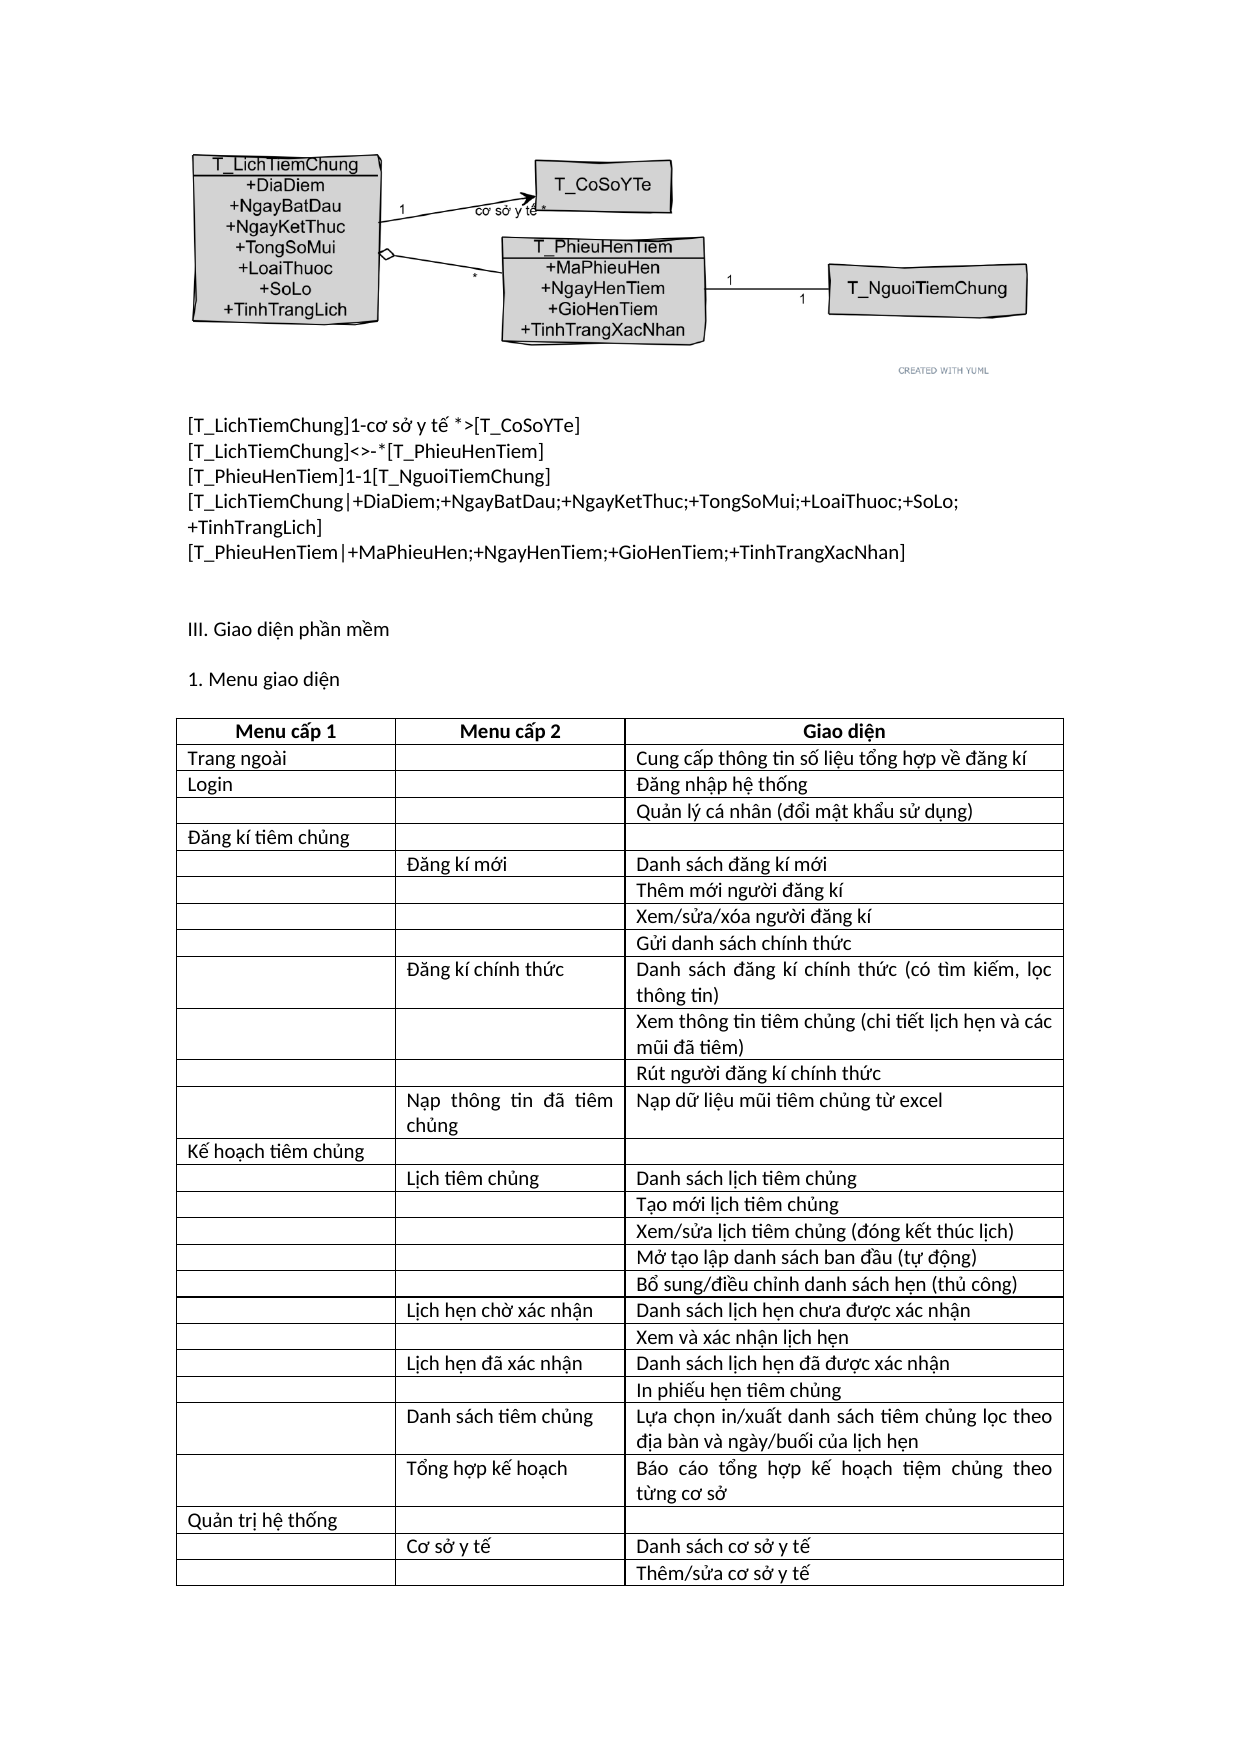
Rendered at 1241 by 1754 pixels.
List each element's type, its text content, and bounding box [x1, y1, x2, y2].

text [T_LichTiemChung]1-cơ sở y tế *>[T_CoSoYTe] [187, 412, 1053, 438]
table_cell [177, 1245, 395, 1270]
table_cell [177, 1271, 395, 1296]
table_cell [396, 1192, 624, 1217]
table_cell [396, 1218, 624, 1243]
table_cell [177, 798, 395, 823]
table_cell [177, 1218, 395, 1243]
table_cell [177, 1534, 395, 1559]
table_cell Kế hoạch tiêm chủng [177, 1139, 395, 1164]
table_cell Danh sách tiêm chủng [396, 1403, 624, 1454]
table_cell Xem thông tin tiêm chủng (chi tiết lịch hẹn và các mũi đã tiêm) [626, 1009, 1063, 1059]
table_cell Lịch tiêm chủng [396, 1165, 624, 1191]
table_cell [396, 1507, 624, 1532]
table_cell Danh sách lịch hẹn chưa được xác nhận [626, 1298, 1063, 1323]
table_cell [177, 1350, 395, 1376]
table_cell [177, 1560, 395, 1585]
table_cell [626, 1507, 1063, 1532]
table_cell Login [177, 771, 395, 797]
table_cell Nạp thông tin đã tiêm chủng [396, 1087, 624, 1138]
table_cell Danh sách đăng kí chính thức (có tìm kiếm, lọc thông tin) [626, 957, 1063, 1007]
table_cell [396, 1009, 624, 1059]
table_cell [396, 745, 624, 770]
table_cell [177, 1298, 395, 1323]
table_cell Tạo mới lịch tiêm chủng [626, 1192, 1063, 1217]
table_cell [396, 1060, 624, 1086]
table_cell [396, 824, 624, 850]
table_cell Danh sách đăng kí mới [626, 851, 1063, 876]
table_cell [177, 1192, 395, 1217]
table_cell [177, 1087, 395, 1138]
table_cell Đăng kí chính thức [396, 957, 624, 1007]
list Giao diện phần mềm [187, 616, 1053, 641]
table_cell [177, 1455, 395, 1506]
table_cell In phiếu hẹn tiêm chủng [626, 1377, 1063, 1402]
table_header Menu cấp 2 [396, 719, 624, 744]
table_cell Lựa chọn in/xuất danh sách tiêm chủng lọc theo địa bàn và ngày/buối của lịch hẹn [626, 1403, 1063, 1454]
table_cell [177, 1009, 395, 1059]
table_cell [177, 1060, 395, 1086]
table_cell [177, 877, 395, 903]
table_cell Danh sách lịch tiêm chủng [626, 1165, 1063, 1191]
table_cell [177, 957, 395, 1007]
table_cell Quản lý cá nhân (đổi mật khẩu sử dụng) [626, 798, 1063, 823]
table_cell Danh sách cơ sở y tế [626, 1534, 1063, 1559]
table_header Menu cấp 1 [177, 719, 395, 744]
table_cell [396, 930, 624, 956]
table_cell Xem và xác nhận lịch hẹn [626, 1324, 1063, 1349]
text [T_LichTiemChung|+DiaDiem;+NgayBatDau;+NgayKetThuc;+TongSoMui;+LoaiThuoc;+SoLo;+TinhTrangLich] [187, 489, 1053, 539]
table_cell Thêm/sửa cơ sở y tế [626, 1560, 1063, 1585]
table_cell Đăng kí tiêm chủng [177, 824, 395, 850]
text [T_PhieuHenTiem|+MaPhieuHen;+NgayHenTiem;+GioHenTiem;+TinhTrangXacNhan] [187, 539, 1053, 565]
text [T_PhieuHenTiem]1-1[T_NguoiTiemChung] [187, 463, 1053, 489]
table_cell Cung cấp thông tin số liệu tổng hợp về đăng kí [626, 745, 1063, 770]
table_cell Gửi danh sách chính thức [626, 930, 1063, 956]
table_cell Lịch hẹn chờ xác nhận [396, 1298, 624, 1323]
table_cell Nạp dữ liệu mũi tiêm chủng từ excel [626, 1087, 1063, 1138]
table_cell Danh sách lịch hẹn đã được xác nhận [626, 1350, 1063, 1376]
table_cell [396, 877, 624, 903]
table_cell Đăng nhập hệ thống [626, 771, 1063, 797]
table_cell Xem/sửa/xóa người đăng kí [626, 904, 1063, 929]
table_cell Xem/sửa lịch tiêm chủng (đóng kết thúc lịch) [626, 1218, 1063, 1243]
table_cell [396, 771, 624, 797]
table_cell Thêm mới người đăng kí [626, 877, 1063, 903]
table_cell [396, 1324, 624, 1349]
table_cell [177, 1165, 395, 1191]
table_cell Cơ sở y tế [396, 1534, 624, 1559]
table_cell Trang ngoài [177, 745, 395, 770]
table_cell [177, 904, 395, 929]
table_cell Lịch hẹn đã xác nhận [396, 1350, 624, 1376]
table_cell [626, 1139, 1063, 1164]
table_header Giao diện [626, 719, 1063, 744]
table_cell Mở tạo lập danh sách ban đầu (tự động) [626, 1245, 1063, 1270]
table_cell [177, 851, 395, 876]
table_cell [177, 930, 395, 956]
picture [187, 150, 1032, 387]
table_cell [396, 904, 624, 929]
table_cell Đăng kí mới [396, 851, 624, 876]
table_cell [177, 1377, 395, 1402]
table_cell Báo cáo tổng hợp kế hoạch tiệm chủng theo từng cơ sở [626, 1455, 1063, 1506]
table_cell Rút người đăng kí chính thức [626, 1060, 1063, 1086]
table_cell [396, 1139, 624, 1164]
table_cell [396, 1560, 624, 1585]
text [T_LichTiemChung]<>-*[T_PhieuHenTiem] [187, 438, 1053, 463]
table_cell [177, 1403, 395, 1454]
list Menu giao diện [187, 667, 1053, 692]
table_cell Tổng hợp kế hoạch [396, 1455, 624, 1506]
table_cell Quản trị hệ thống [177, 1507, 395, 1532]
table_cell [177, 1324, 395, 1349]
table_cell [396, 1271, 624, 1296]
table_cell [396, 1377, 624, 1402]
table_cell [396, 1245, 624, 1270]
table_cell [626, 824, 1063, 850]
table_cell [396, 798, 624, 823]
table_cell Bổ sung/điều chỉnh danh sách hẹn (thủ công) [626, 1271, 1063, 1296]
